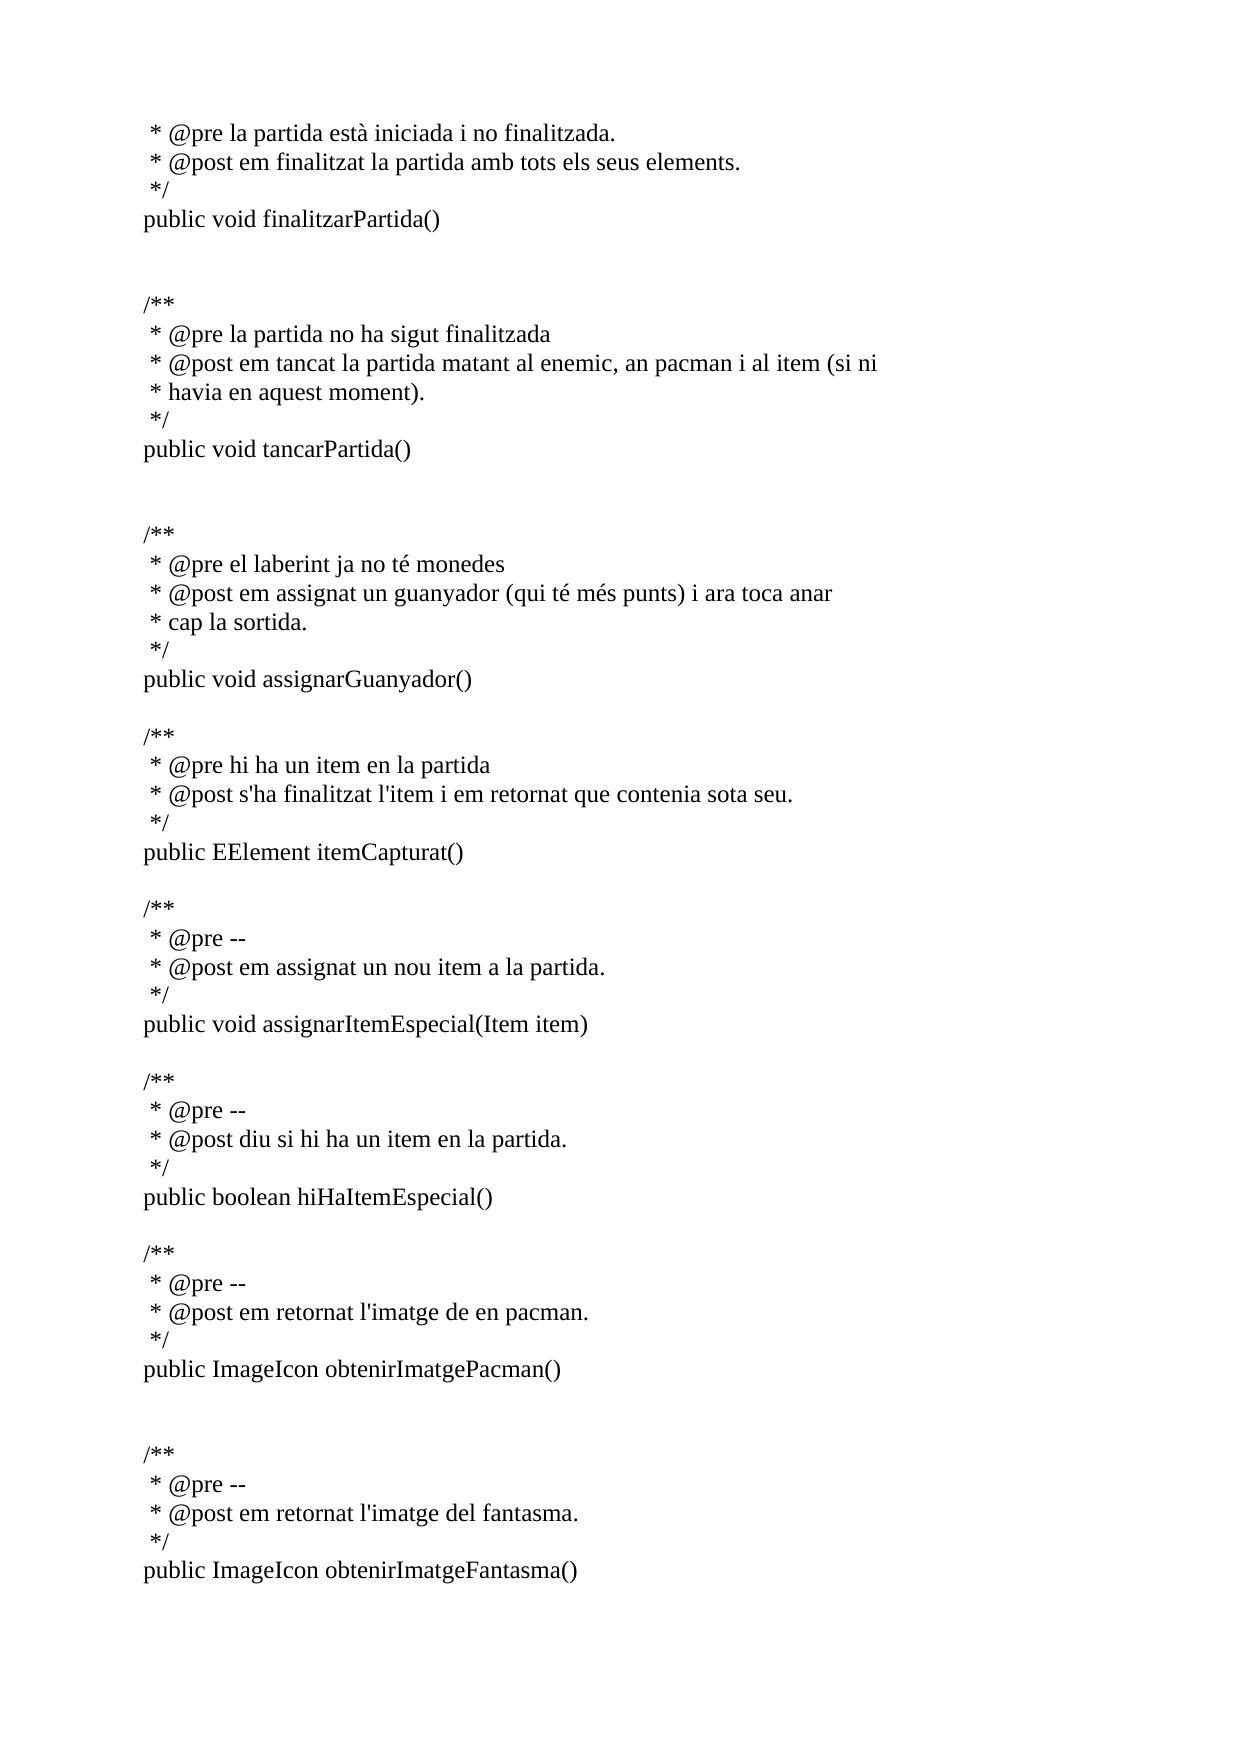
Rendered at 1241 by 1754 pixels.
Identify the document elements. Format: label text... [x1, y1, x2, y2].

text */ [118, 1153, 1122, 1182]
text * @pre -- [118, 1469, 1122, 1498]
text * @pre la partida no ha sigut finalitzada [118, 319, 1122, 348]
text /** [118, 722, 1122, 751]
text * @pre hi ha un item en la partida [118, 751, 1122, 779]
text /** [118, 1067, 1122, 1096]
text public void assignarItemEspecial(Item item) [118, 1009, 1122, 1038]
text /** [118, 291, 1122, 319]
text */ [118, 636, 1122, 664]
text public void finalitzarPartida() [118, 204, 1122, 233]
text * @post s'ha finalitzat l'item i em retornat que contenia sota seu. [118, 779, 1122, 808]
text /** [118, 521, 1122, 549]
text public ImageIcon obtenirImatgePacman() [118, 1354, 1122, 1383]
text public ImageIcon obtenirImatgeFantasma() [118, 1556, 1122, 1584]
text * @pre el laberint ja no té monedes [118, 549, 1122, 578]
text /** [118, 1441, 1122, 1469]
text public EElement itemCapturat() [118, 837, 1122, 866]
text * havia en aquest moment). [118, 377, 1122, 406]
text /** [118, 1239, 1122, 1268]
text * @post em tancat la partida matant al enemic, an pacman i al item (si ni [118, 348, 1122, 377]
text */ [118, 1527, 1122, 1556]
text public boolean hiHaItemEspecial() [118, 1182, 1122, 1211]
text * @post em assignat un guanyador (qui té més punts) i ara toca anar [118, 578, 1122, 607]
text * @pre -- [118, 1268, 1122, 1297]
text public void assignarGuanyador() [118, 664, 1122, 693]
text */ [118, 1326, 1122, 1354]
text */ [118, 406, 1122, 434]
text /** [118, 894, 1122, 923]
text * @pre -- [118, 1096, 1122, 1124]
text public void tancarPartida() [118, 434, 1122, 463]
text * cap la sortida. [118, 607, 1122, 636]
text */ [118, 176, 1122, 204]
text * @post em retornat l'imatge del fantasma. [118, 1498, 1122, 1527]
text */ [118, 808, 1122, 837]
text * @post em retornat l'imatge de en pacman. [118, 1297, 1122, 1326]
text */ [118, 981, 1122, 1009]
text * @pre -- [118, 923, 1122, 952]
text * @pre la partida està iniciada i no finalitzada. [118, 118, 1122, 147]
text * @post em finalitzat la partida amb tots els seus elements. [118, 147, 1122, 176]
text * @post diu si hi ha un item en la partida. [118, 1124, 1122, 1153]
text * @post em assignat un nou item a la partida. [118, 952, 1122, 981]
